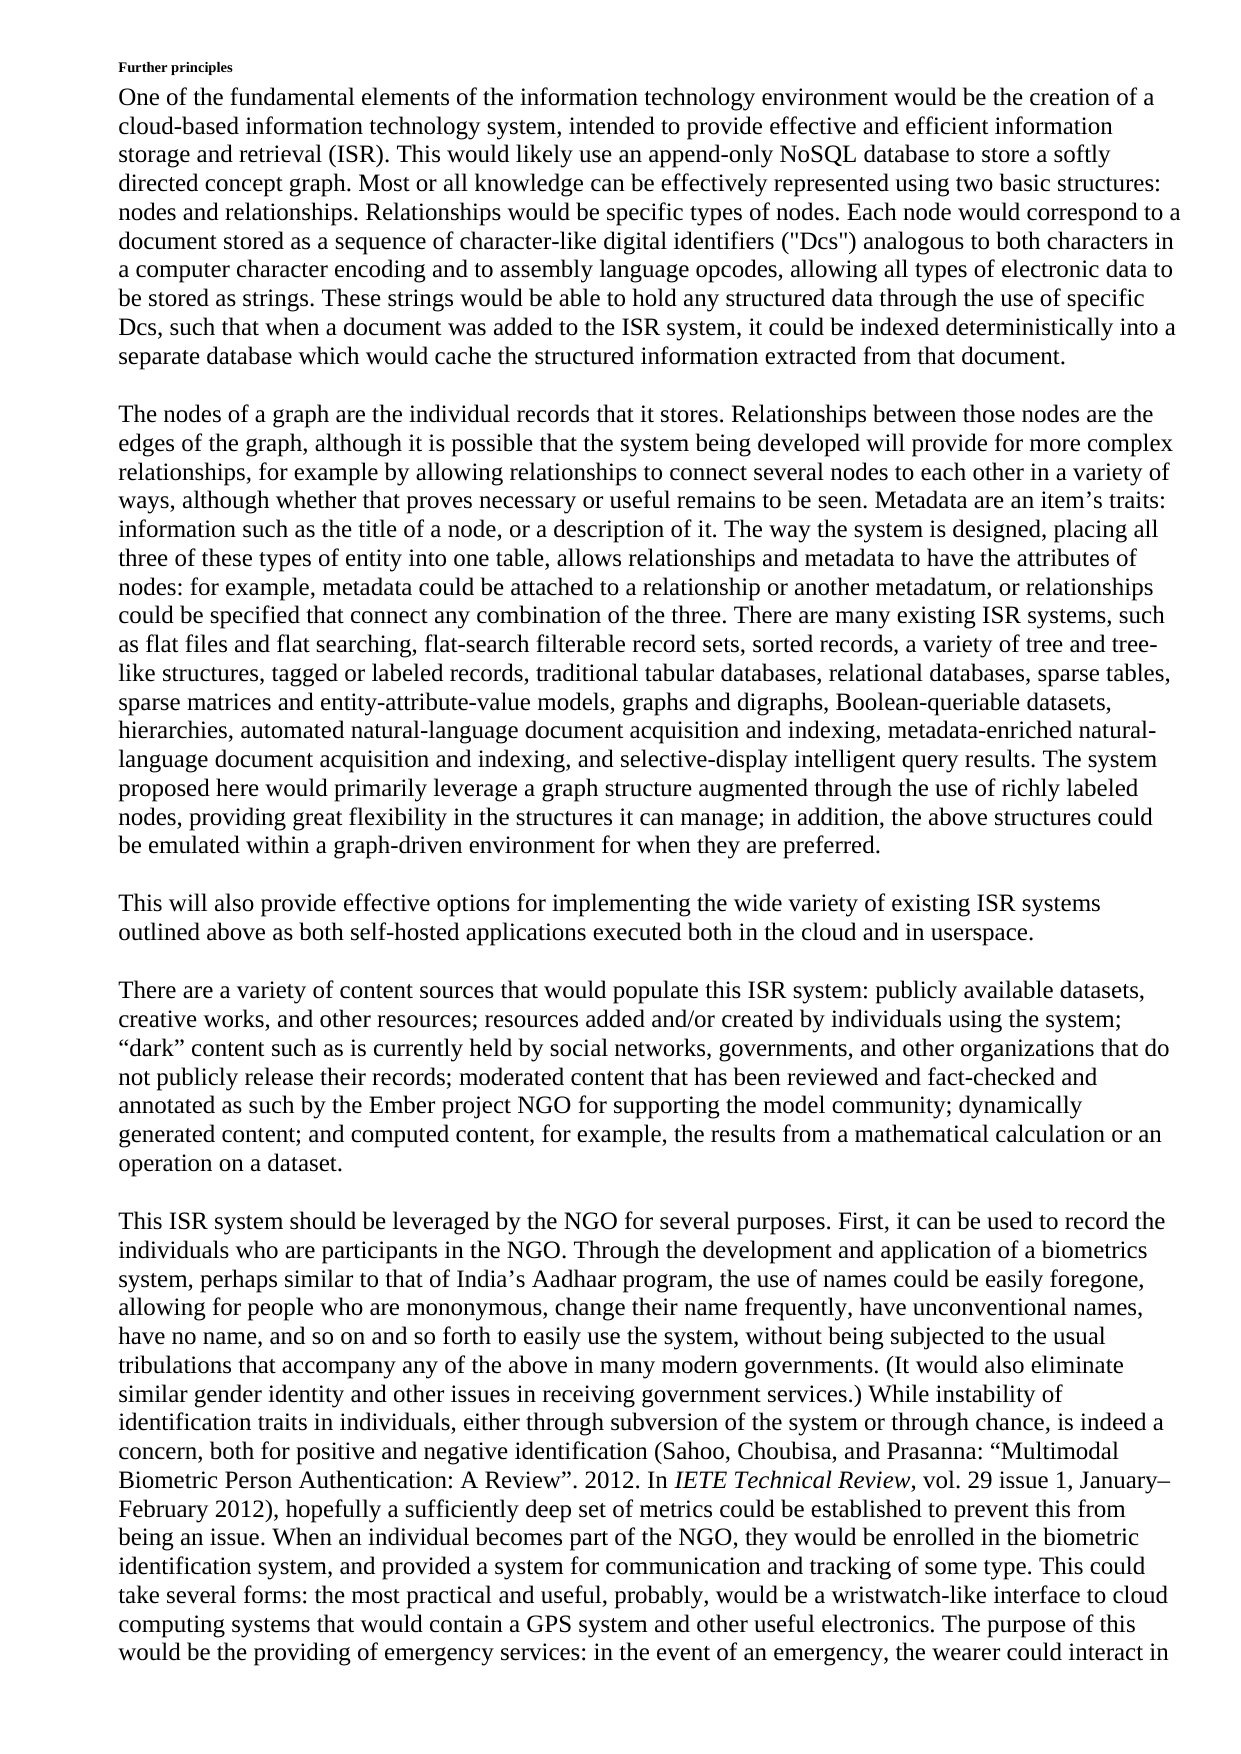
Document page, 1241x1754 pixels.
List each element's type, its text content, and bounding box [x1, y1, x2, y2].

subtitle Further principles [118, 59, 1181, 76]
text This will also provide effective options for implementing the wide variety of existing ISR systems outlined above as both self-hosted applications executed both in the cloud and in userspace. [118, 888, 1181, 946]
text The nodes of a graph are the individual records that it stores. Relationships between those nodes are the edges of the graph, although it is possible that the system being developed will provide for more complex relationships, for example by allowing relationships to connect several nodes to each other in a variety of ways, although whether that proves necessary or useful remains to be seen. Metadata are an item’s traits: information such as the title of a node, or a description of it. The way the system is designed, placing all three of these types of entity into one table, allows relationships and metadata to have the attributes of nodes: for example, metadata could be attached to a relationship or another metadatum, or relationships could be specified that connect any combination of the three. There are many existing ISR systems, such as flat files and flat searching, flat-search filterable record sets, sorted records, a variety of tree and tree-like structures, tagged or labeled records, traditional tabular databases, relational databases, sparse tables, sparse matrices and entity-attribute-value models, graphs and digraphs, Boolean-queriable datasets, hierarchies, automated natural-language document acquisition and indexing, metadata-enriched natural-language document acquisition and indexing, and selective-display intelligent query results. The system proposed here would primarily leverage a graph structure augmented through the use of richly labeled nodes, providing great flexibility in the structures it can manage; in addition, the above structures could be emulated within a graph-driven environment for when they are preferred. [118, 399, 1181, 859]
text One of the fundamental elements of the information technology environment would be the creation of a cloud-based information technology system, intended to provide effective and efficient information storage and retrieval (ISR). This would likely use an append-only NoSQL database to store a softly directed concept graph. Most or all knowledge can be effectively represented using two basic structures: nodes and relationships. Relationships would be specific types of nodes. Each node would correspond to a document stored as a sequence of character-like digital identifiers ("Dcs") analogous to both characters in a computer character encoding and to assembly language opcodes, allowing all types of electronic data to be stored as strings. These strings would be able to hold any structured data through the use of specific Dcs, such that when a document was added to the ISR system, it could be indexed deterministically into a separate database which would cache the structured information extracted from that document. [118, 82, 1181, 369]
text There are a variety of content sources that would populate this ISR system: publicly available datasets, creative works, and other resources; resources added and/or created by individuals using the system; “dark” content such as is currently held by social networks, governments, and other organizations that do not publicly release their records; moderated content that has been reviewed and fact-checked and annotated as such by the Ember project NGO for supporting the model community; dynamically generated content; and computed content, for example, the results from a mathematical calculation or an operation on a dataset. [118, 976, 1181, 1177]
text This ISR system should be leveraged by the NGO for several purposes. First, it can be used to record the individuals who are participants in the NGO. Through the development and application of a biometrics system, perhaps similar to that of India’s Aadhaar program, the use of names could be easily foregone, allowing for people who are mononymous, change their name frequently, have unconventional names, have no name, and so on and so forth to easily use the system, without being subjected to the usual tribulations that accompany any of the above in many modern governments. (It would also eliminate similar gender identity and other issues in receiving government services.) While instability of identification traits in individuals, either through subversion of the system or through chance, is indeed a concern, both for positive and negative identification (Sahoo, Choubisa, and Prasanna: “Multimodal Biometric Person Authentication: A Review”. 2012. In IETE Technical Review, vol. 29 issue 1, January–February 2012), hopefully a sufficiently deep set of metrics could be established to prevent this from being an issue. When an individual becomes part of the NGO, they would be enrolled in the biometric identification system, and provided a system for communication and tracking of some type. This could take several forms: the most practical and useful, probably, would be a wristwatch-like interface to cloud computing systems that would contain a GPS system and other useful electronics. The purpose of this would be the providing of emergency services: in the event of an emergency, the wearer could interact in [118, 1206, 1181, 1666]
